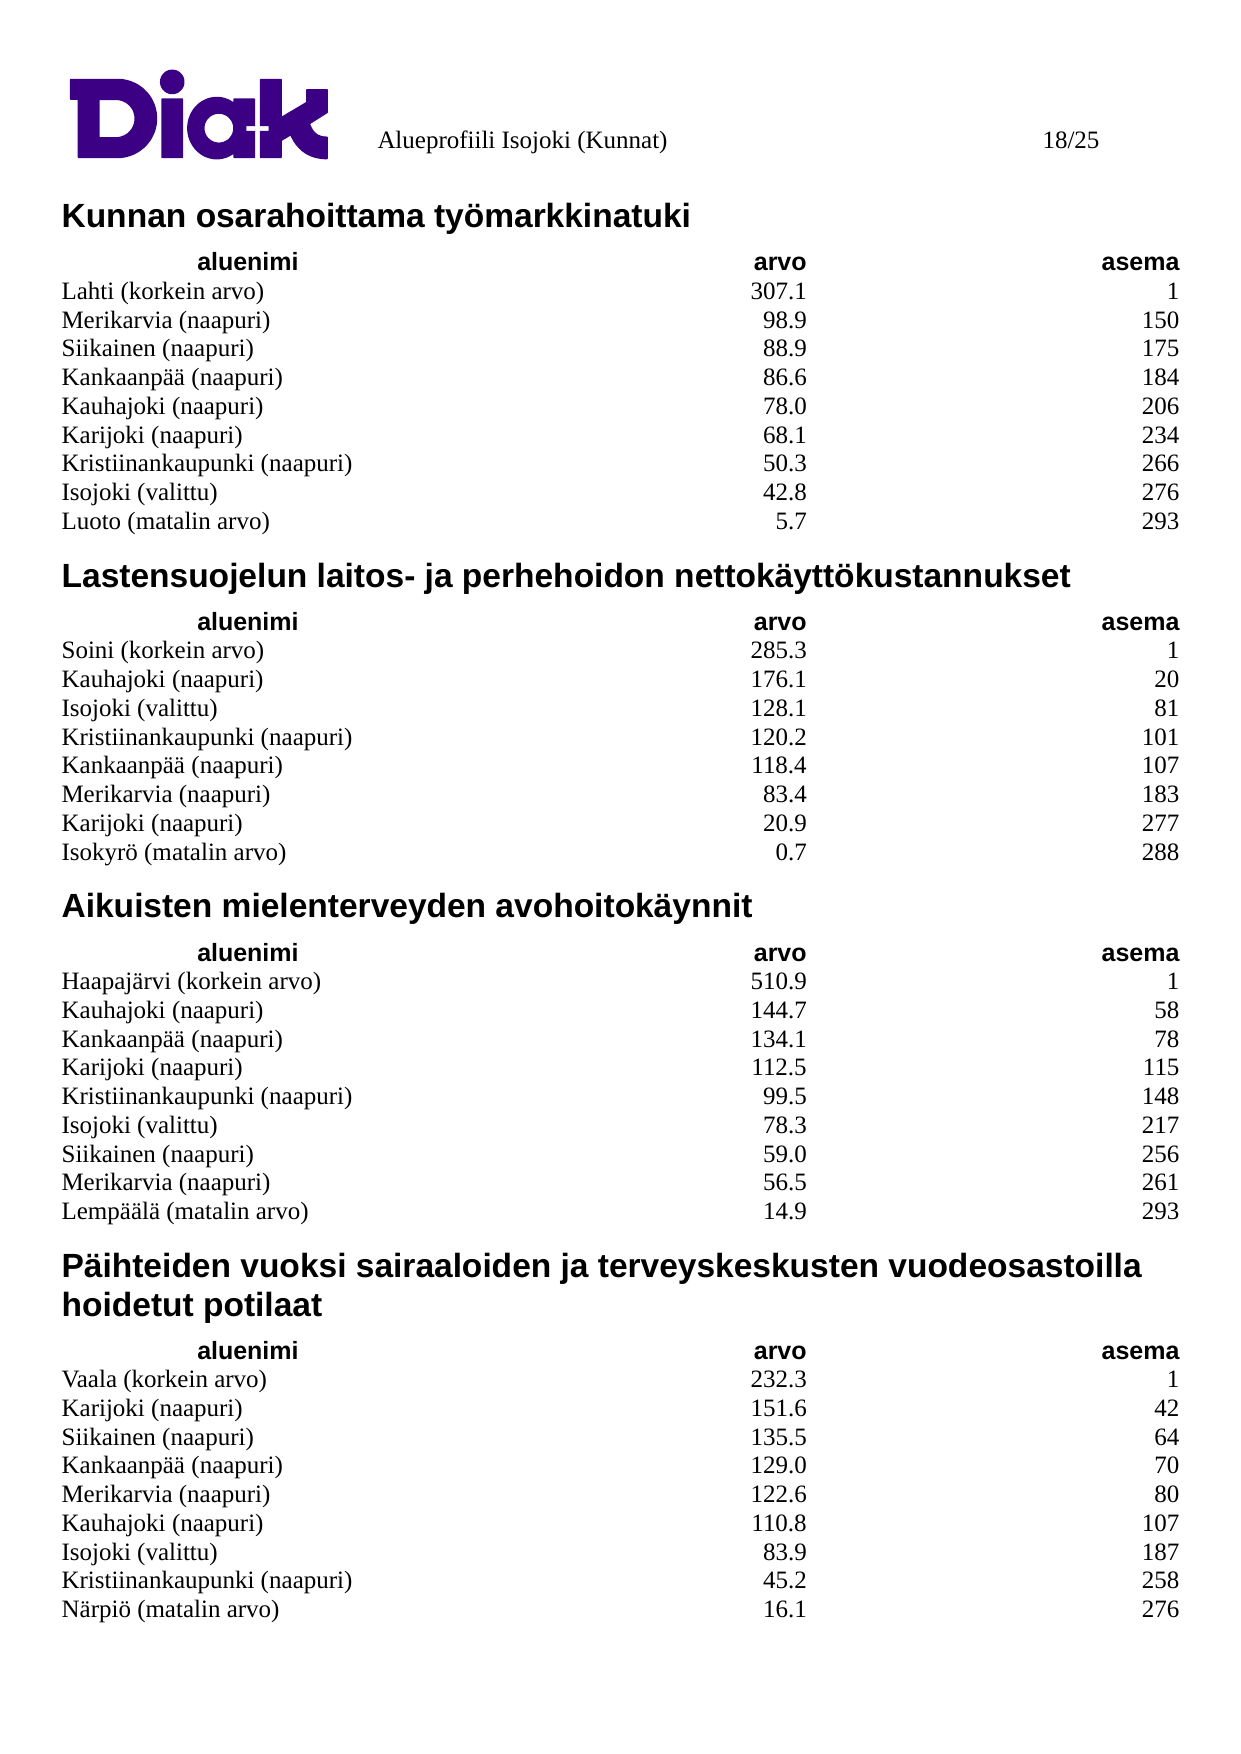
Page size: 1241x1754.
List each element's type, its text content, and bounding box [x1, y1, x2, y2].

table_cell 80 [806, 1479, 1179, 1508]
table_cell 148 [806, 1081, 1179, 1110]
table_cell 276 [806, 1594, 1179, 1623]
table_cell 187 [806, 1537, 1179, 1566]
table_cell 150 [806, 305, 1179, 333]
table_cell Siikainen (naapuri) [61, 1139, 434, 1167]
table_cell 64 [806, 1422, 1179, 1451]
table_cell Isojoki (valittu) [61, 1537, 434, 1566]
table_header aluenimi [61, 607, 434, 636]
table_cell 510.9 [434, 966, 806, 995]
table_cell 258 [806, 1566, 1179, 1594]
table_cell 20.9 [434, 808, 806, 837]
table_cell Lempäälä (matalin arvo) [61, 1196, 434, 1225]
table_cell Luoto (matalin arvo) [61, 506, 434, 535]
table_cell 50.3 [434, 449, 806, 477]
table_cell 118.4 [434, 751, 806, 779]
table_cell 68.1 [434, 420, 806, 448]
table_cell Isojoki (valittu) [61, 1110, 434, 1139]
table_cell Isojoki (valittu) [61, 693, 434, 722]
table_cell Siikainen (naapuri) [61, 1422, 434, 1451]
table_cell 175 [806, 334, 1179, 362]
table_cell Närpiö (matalin arvo) [61, 1594, 434, 1623]
subtitle Päihteiden vuoksi sairaaloiden ja terveyskeskusten vuodeosastoilla hoidetut potilaat [61, 1246, 1179, 1323]
table_cell 86.6 [434, 362, 806, 391]
table_header asema [806, 1336, 1179, 1364]
table_cell 293 [806, 506, 1179, 535]
table_cell Vaala (korkein arvo) [61, 1364, 434, 1393]
table_cell 5.7 [434, 506, 806, 535]
table_cell 151.6 [434, 1393, 806, 1422]
table_cell 1 [806, 966, 1179, 995]
table_cell Merikarvia (naapuri) [61, 305, 434, 333]
table_cell 56.5 [434, 1168, 806, 1196]
table_cell 206 [806, 391, 1179, 420]
table_cell Karijoki (naapuri) [61, 420, 434, 448]
table_cell Haapajärvi (korkein arvo) [61, 966, 434, 995]
table_cell Kristiinankaupunki (naapuri) [61, 722, 434, 751]
table_cell Kankaanpää (naapuri) [61, 751, 434, 779]
table_cell Kauhajoki (naapuri) [61, 1508, 434, 1537]
table_cell 234 [806, 420, 1179, 448]
table_cell Merikarvia (naapuri) [61, 779, 434, 808]
table_cell 1 [806, 1364, 1179, 1393]
table_cell Kauhajoki (naapuri) [61, 391, 434, 420]
table_cell 120.2 [434, 722, 806, 751]
table_header asema [806, 247, 1179, 276]
table_cell 98.9 [434, 305, 806, 333]
table_cell 134.1 [434, 1024, 806, 1052]
table_cell 176.1 [434, 664, 806, 693]
table_cell 266 [806, 449, 1179, 477]
table_cell 285.3 [434, 636, 806, 664]
table_header asema [806, 607, 1179, 636]
table_cell 261 [806, 1168, 1179, 1196]
table_cell 107 [806, 751, 1179, 779]
table_cell 81 [806, 693, 1179, 722]
table_cell 288 [806, 837, 1179, 866]
table_cell 78.3 [434, 1110, 806, 1139]
table_cell Siikainen (naapuri) [61, 334, 434, 362]
table_header aluenimi [61, 247, 434, 276]
table_cell 1 [806, 636, 1179, 664]
table_cell Karijoki (naapuri) [61, 1053, 434, 1081]
table_cell Kankaanpää (naapuri) [61, 1451, 434, 1479]
table_header arvo [434, 938, 806, 966]
table_header arvo [434, 1336, 806, 1364]
table_cell Isokyrö (matalin arvo) [61, 837, 434, 866]
table_cell 83.9 [434, 1537, 806, 1566]
table_cell 1 [806, 276, 1179, 305]
table_cell 256 [806, 1139, 1179, 1167]
table_cell 217 [806, 1110, 1179, 1139]
table_header aluenimi [61, 1336, 434, 1364]
table_cell 128.1 [434, 693, 806, 722]
table_cell 307.1 [434, 276, 806, 305]
table_cell 42 [806, 1393, 1179, 1422]
table_cell Kauhajoki (naapuri) [61, 995, 434, 1024]
table_cell Merikarvia (naapuri) [61, 1168, 434, 1196]
table_cell Karijoki (naapuri) [61, 808, 434, 837]
table_cell 14.9 [434, 1196, 806, 1225]
table_cell 83.4 [434, 779, 806, 808]
table_cell 183 [806, 779, 1179, 808]
table_cell 101 [806, 722, 1179, 751]
table_cell 184 [806, 362, 1179, 391]
table_cell Kristiinankaupunki (naapuri) [61, 1081, 434, 1110]
table_header aluenimi [61, 938, 434, 966]
table_cell 129.0 [434, 1451, 806, 1479]
table_cell Karijoki (naapuri) [61, 1393, 434, 1422]
table_cell 293 [806, 1196, 1179, 1225]
table_header asema [806, 938, 1179, 966]
table_cell Merikarvia (naapuri) [61, 1479, 434, 1508]
table_cell Kankaanpää (naapuri) [61, 362, 434, 391]
table_cell 135.5 [434, 1422, 806, 1451]
table_cell 59.0 [434, 1139, 806, 1167]
table_cell 16.1 [434, 1594, 806, 1623]
table_cell 0.7 [434, 837, 806, 866]
table_cell Kankaanpää (naapuri) [61, 1024, 434, 1052]
table_cell 112.5 [434, 1053, 806, 1081]
table_cell 99.5 [434, 1081, 806, 1110]
table_cell 20 [806, 664, 1179, 693]
table_cell Isojoki (valittu) [61, 477, 434, 506]
table_cell 78.0 [434, 391, 806, 420]
table_cell 78 [806, 1024, 1179, 1052]
table_cell 42.8 [434, 477, 806, 506]
table_cell 88.9 [434, 334, 806, 362]
table_header arvo [434, 247, 806, 276]
table_cell 115 [806, 1053, 1179, 1081]
table_cell 107 [806, 1508, 1179, 1537]
table_cell Kristiinankaupunki (naapuri) [61, 449, 434, 477]
table_cell 110.8 [434, 1508, 806, 1537]
table_cell 144.7 [434, 995, 806, 1024]
table_cell 277 [806, 808, 1179, 837]
table_cell 58 [806, 995, 1179, 1024]
table_cell Kristiinankaupunki (naapuri) [61, 1566, 434, 1594]
table_cell Soini (korkein arvo) [61, 636, 434, 664]
subtitle Aikuisten mielenterveyden avohoitokäynnit [61, 886, 1179, 925]
subtitle Kunnan osarahoittama työmarkkinatuki [61, 196, 1179, 235]
table_cell 276 [806, 477, 1179, 506]
table_cell 70 [806, 1451, 1179, 1479]
table_cell 45.2 [434, 1566, 806, 1594]
table_cell 122.6 [434, 1479, 806, 1508]
table_cell Kauhajoki (naapuri) [61, 664, 434, 693]
table_cell Lahti (korkein arvo) [61, 276, 434, 305]
subtitle Lastensuojelun laitos- ja perhehoidon nettokäyttökustannukset [61, 556, 1179, 594]
table_cell 232.3 [434, 1364, 806, 1393]
table_header arvo [434, 607, 806, 636]
